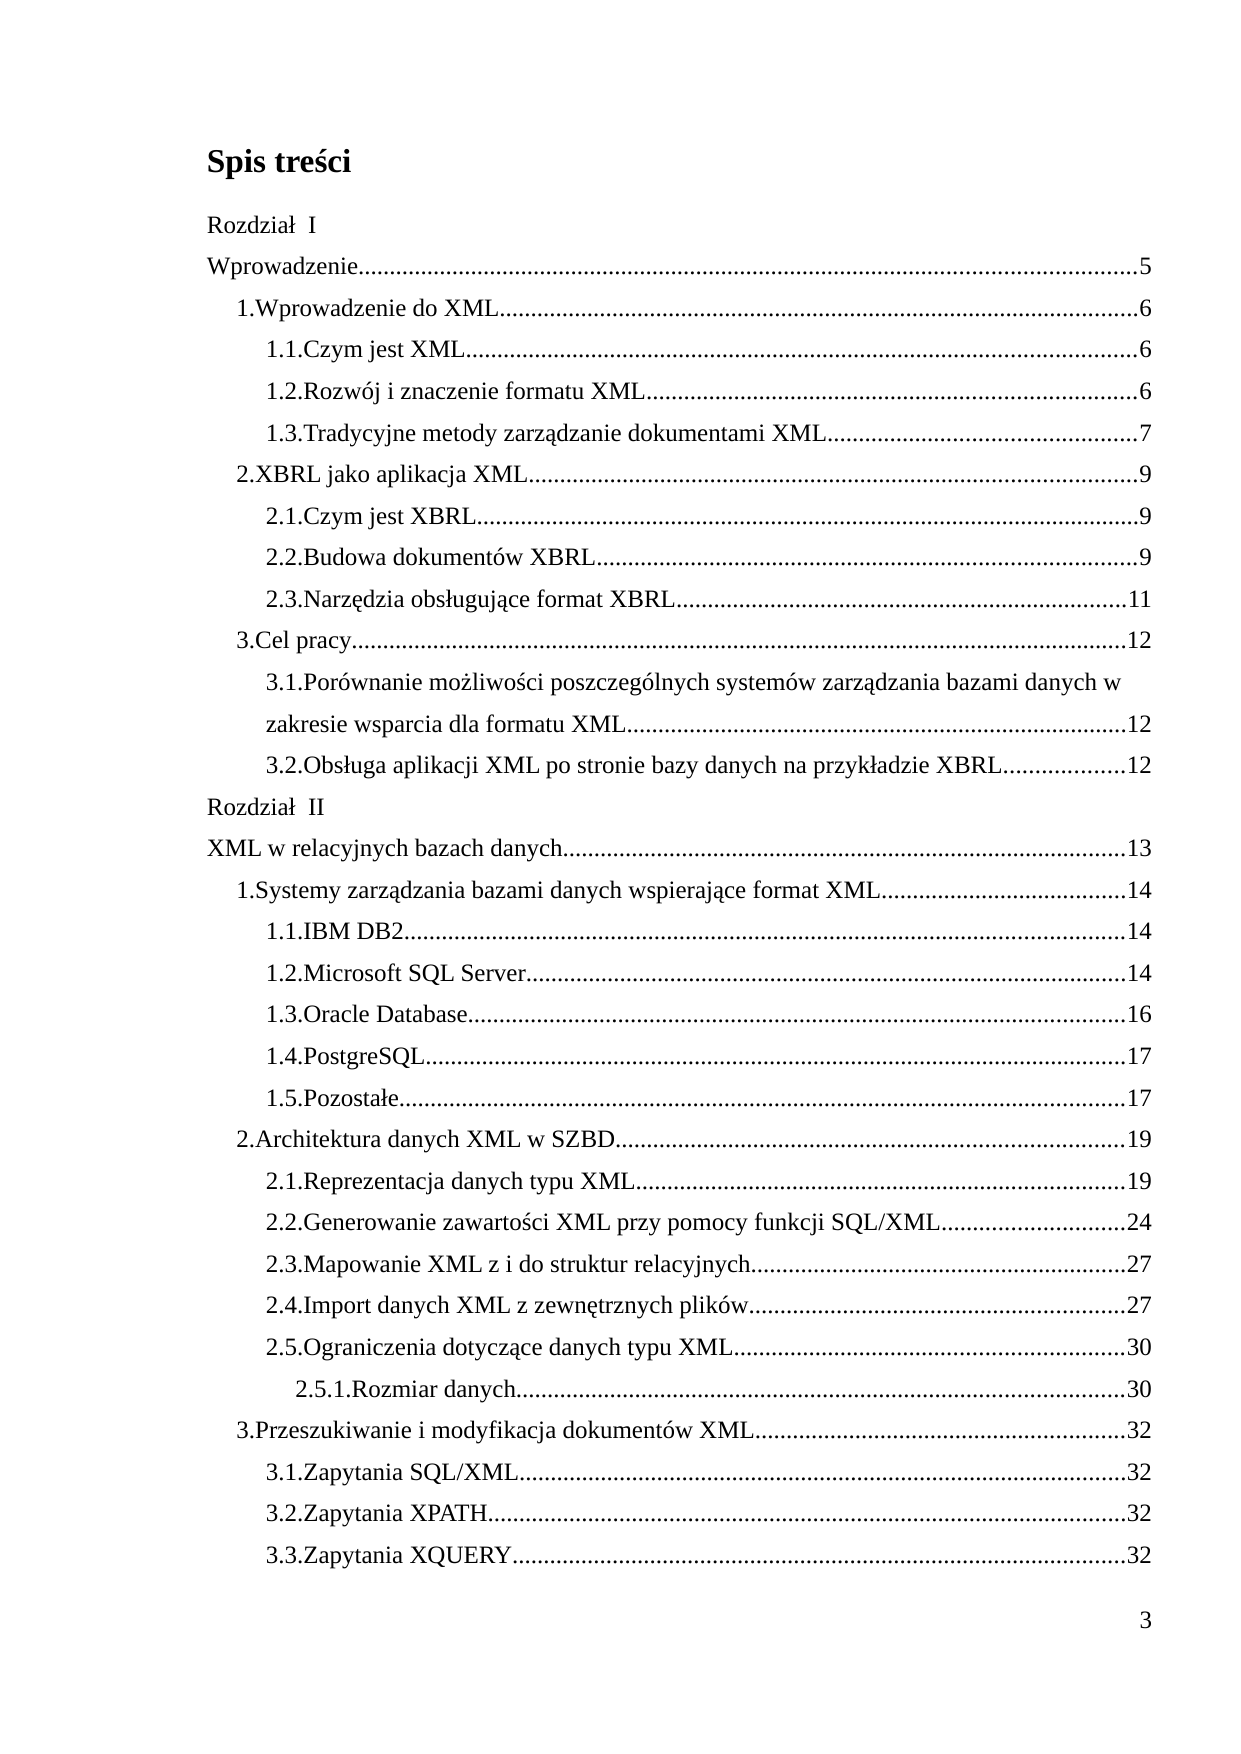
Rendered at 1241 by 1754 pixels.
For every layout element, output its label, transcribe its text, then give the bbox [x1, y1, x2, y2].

text 1.Wprowadzenie do XML 6 [236, 294, 1152, 322]
text 3.Przeszukiwanie i modyfikacja dokumentów XML 32 [236, 1416, 1152, 1444]
subtitle Spis treści [207, 143, 1152, 180]
text 1.3.Oracle Database 16 [266, 1001, 1152, 1028]
text 3.1.Zapytania SQL/XML 32 [266, 1458, 1152, 1486]
text 2.XBRL jako aplikacja XML 9 [236, 460, 1152, 488]
text 3.2.Zapytania XPATH 32 [266, 1499, 1152, 1527]
text 3.1.Porównanie możliwości poszczególnych systemów zarządzania bazami danych w zakresie wsparcia dla formatu XML 12 [266, 668, 1152, 737]
text 3.3.Zapytania XQUERY 32 [266, 1541, 1152, 1569]
text 2.5.1.Rozmiar danych 30 [295, 1375, 1152, 1402]
text Rozdział I Wprowadzenie 5 [207, 211, 1152, 280]
text 3.2.Obsługa aplikacji XML po stronie bazy danych na przykładzie XBRL 12 [266, 751, 1152, 779]
text 1.4.PostgreSQL 17 [266, 1042, 1152, 1070]
text 1.1.Czym jest XML 6 [266, 336, 1152, 363]
text 1.Systemy zarządzania bazami danych wspierające format XML 14 [236, 876, 1152, 904]
text 2.1.Czym jest XBRL 9 [266, 502, 1152, 529]
text 2.4.Import danych XML z zewnętrznych plików 27 [266, 1292, 1152, 1319]
text 1.5.Pozostałe 17 [266, 1084, 1152, 1111]
text 2.Architektura danych XML w SZBD 19 [236, 1125, 1152, 1153]
text 2.3.Narzędzia obsługujące format XBRL 11 [266, 585, 1152, 613]
text 2.2.Budowa dokumentów XBRL 9 [266, 543, 1152, 571]
text Rozdział II XML w relacyjnych bazach danych 13 [207, 793, 1152, 862]
text 2.1.Reprezentacja danych typu XML 19 [266, 1167, 1152, 1194]
text 3.Cel pracy 12 [236, 627, 1152, 654]
text 1.1.IBM DB2 14 [266, 917, 1152, 945]
text 2.3.Mapowanie XML z i do struktur relacyjnych 27 [266, 1250, 1152, 1278]
text 1.2.Rozwój i znaczenie formatu XML 6 [266, 377, 1152, 405]
text 2.2.Generowanie zawartości XML przy pomocy funkcji SQL/XML 24 [266, 1208, 1152, 1236]
text 1.2.Microsoft SQL Server 14 [266, 959, 1152, 987]
text 2.5.Ograniczenia dotyczące danych typu XML 30 [266, 1333, 1152, 1361]
text 1.3.Tradycyjne metody zarządzanie dokumentami XML 7 [266, 419, 1152, 446]
